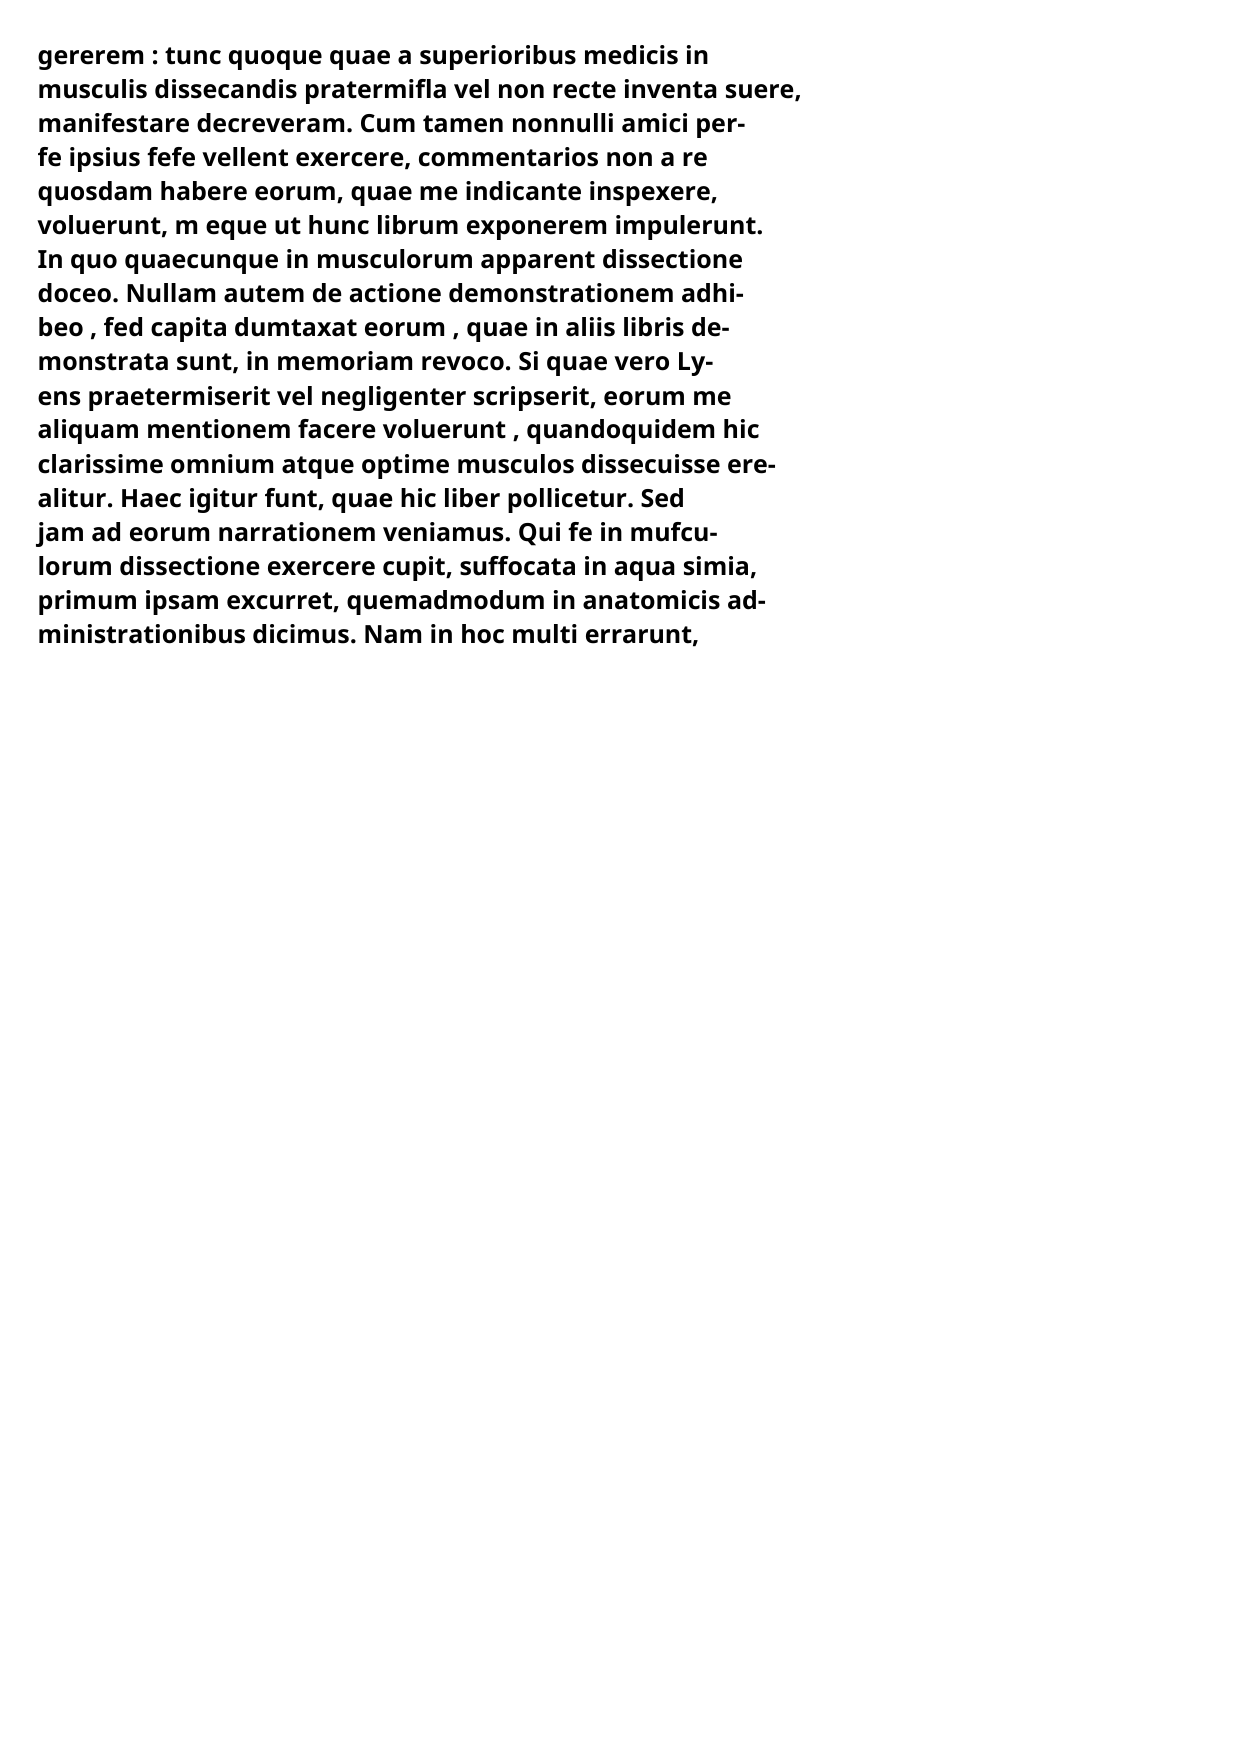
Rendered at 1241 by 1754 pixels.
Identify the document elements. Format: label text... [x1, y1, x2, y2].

text gererem : tunc quoque quae a superioribus medicis in musculis dissecandis pratermifla vel non recte inventa suere, manifestare decreveram. Cum tamen nonnulli amici per- fe ipsius fefe vellent exercere, commentarios non a re quosdam habere eorum, quae me indicante inspexere, voluerunt, m eque ut hunc librum exponerem impulerunt. In quo quaecunque in musculorum apparent dissectione doceo. Nullam autem de actione demonstrationem adhi- beo , fed capita dumtaxat eorum , quae in aliis libris de- monstrata sunt, in memoriam revoco. Si quae vero Ly- ens praetermiserit vel negligenter scripserit, eorum me aliquam mentionem facere voluerunt , quandoquidem hic clarissime omnium atque optime musculos dissecuisse ere- alitur. Haec igitur funt, quae hic liber pollicetur. Sed jam ad eorum narrationem veniamus. Qui fe in mufcu- lorum dissectione exercere cupit, suffocata in aqua simia, primum ipsam excurret, quemadmodum in anatomicis ad- ministrationibus dicimus. Nam in hoc multi errarunt, [37, 37, 1203, 651]
